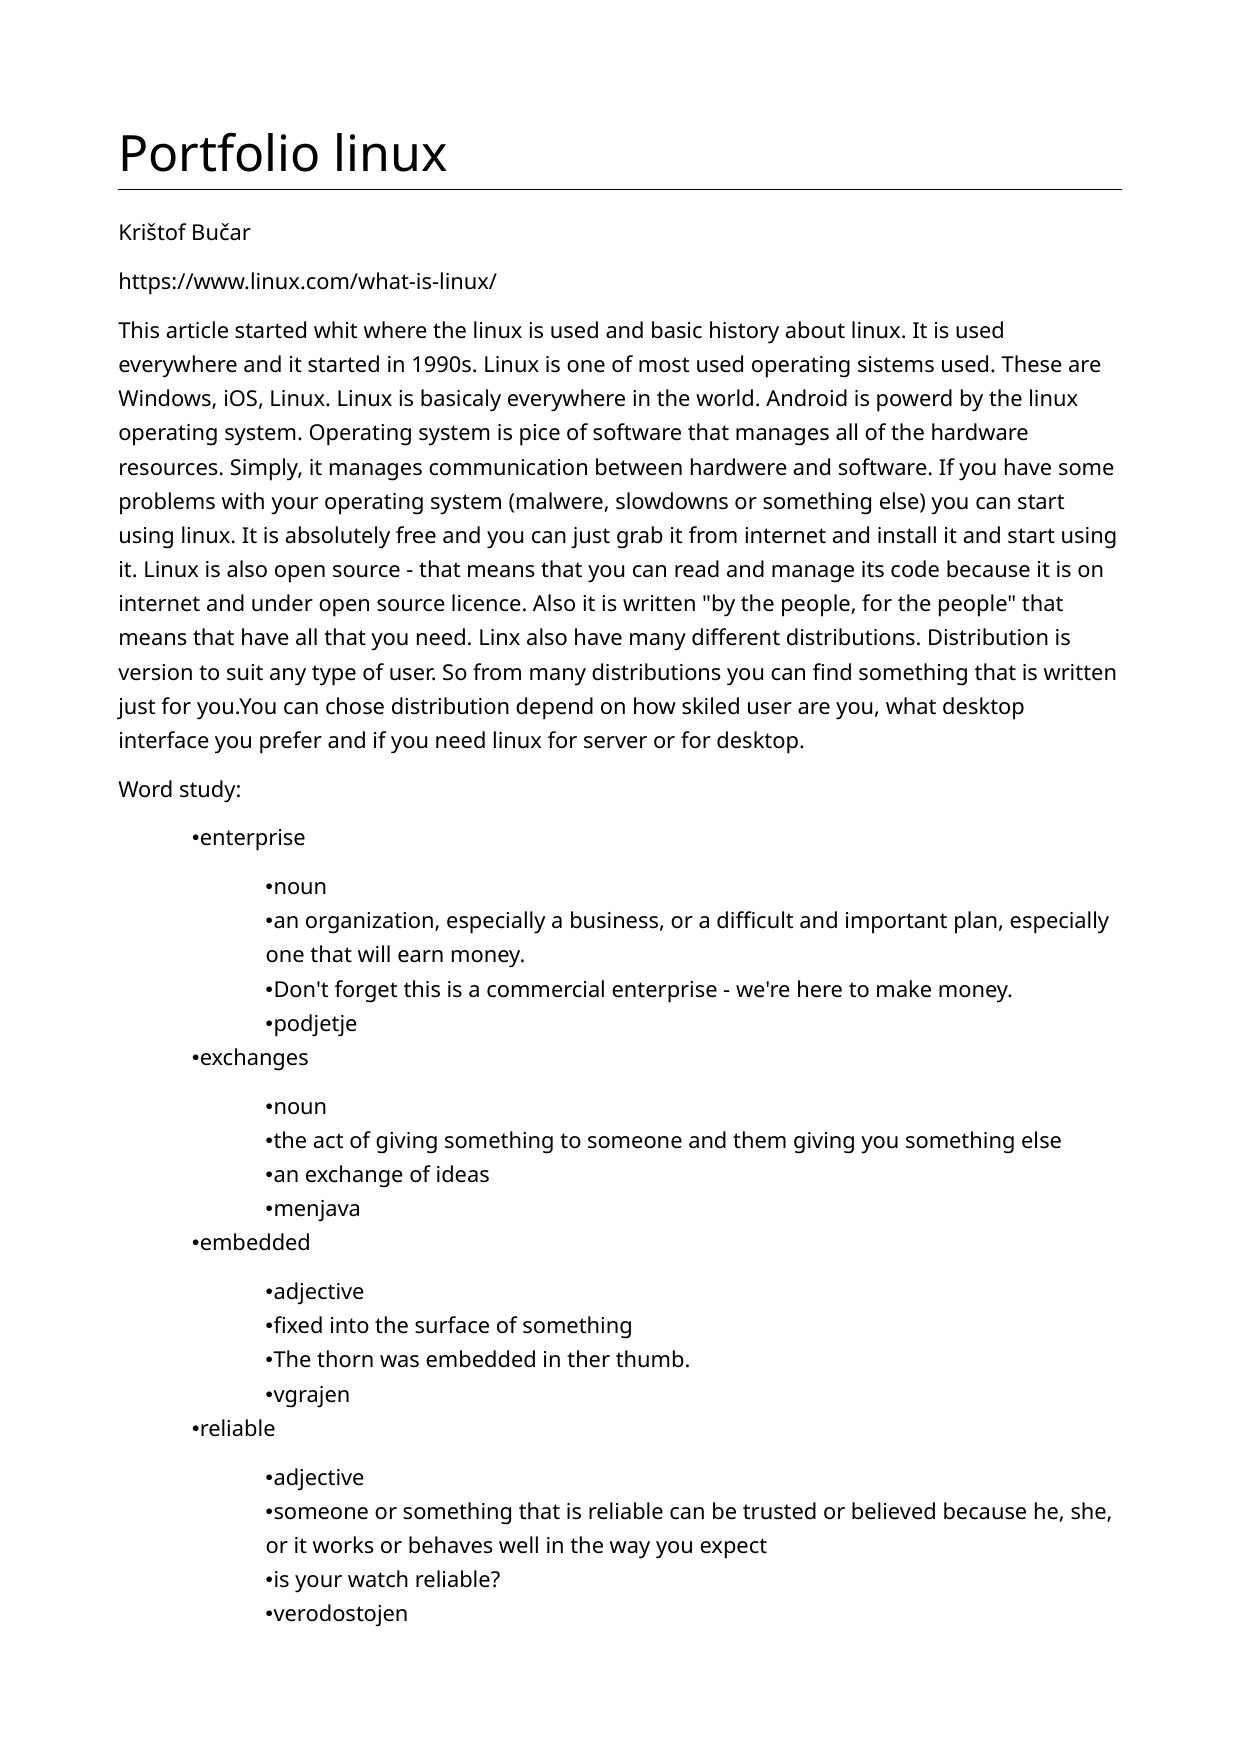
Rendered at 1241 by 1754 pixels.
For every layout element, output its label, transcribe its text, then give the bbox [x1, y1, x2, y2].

list fixed into the surface of something [118, 1310, 1122, 1340]
list noun [118, 1091, 1122, 1121]
list someone or something that is reliable can be trusted or believed because he, she, or it works or behaves well in the way you expect [118, 1496, 1122, 1560]
list enterprise [118, 822, 1122, 852]
list vgrajen [118, 1379, 1122, 1408]
list Don't forget this is a commercial enterprise - we're here to make money. [118, 974, 1122, 1003]
list an organization, especially a business, or a difficult and important plan, especially one that will earn money. [118, 905, 1122, 969]
list adjective [118, 1276, 1122, 1306]
text This article started whit where the linux is used and basic history about linux. It is used everywhere and it started in 1990s. Linux is one of most used operating sistems used. These are Windows, iOS, Linux. Linux is basicaly everywhere in the world. Android is powerd by the linux operating system. Operating system is pice of software that manages all of the hardware resources. Simply, it manages communication between hardwere and software. If you have some problems with your operating system (malwere, slowdowns or something else) you can start using linux. It is absolutely free and you can just grab it from internet and install it and start using it. Linux is also open source - that means that you can read and manage its code because it is on internet and under open source licence. Also it is written "by the people, for the people" that means that have all that you need. Linx also have many different distributions. Distribution is version to suit any type of user. So from many distributions you can find something that is written just for you.You can chose distribution depend on how skiled user are you, what desktop interface you prefer and if you need linux for server or for desktop. [118, 315, 1122, 755]
list exchanges [118, 1042, 1122, 1072]
text Word study: [118, 774, 1122, 803]
list reliable [118, 1413, 1122, 1443]
list The thorn was embedded in ther thumb. [118, 1344, 1122, 1374]
list the act of giving something to someone and them giving you something else [118, 1125, 1122, 1155]
list an exchange of ideas [118, 1159, 1122, 1189]
text https://www.linux.com/what-is-linux/ [118, 266, 1122, 296]
subtitle Portfolio linux [118, 118, 1122, 189]
list is your watch reliable? [118, 1564, 1122, 1594]
text Krištof Bučar [118, 217, 1122, 247]
list embedded [118, 1227, 1122, 1257]
list verodostojen [118, 1598, 1122, 1628]
list menjava [118, 1193, 1122, 1223]
list noun [118, 871, 1122, 901]
list podjetje [118, 1008, 1122, 1038]
list adjective [118, 1462, 1122, 1491]
